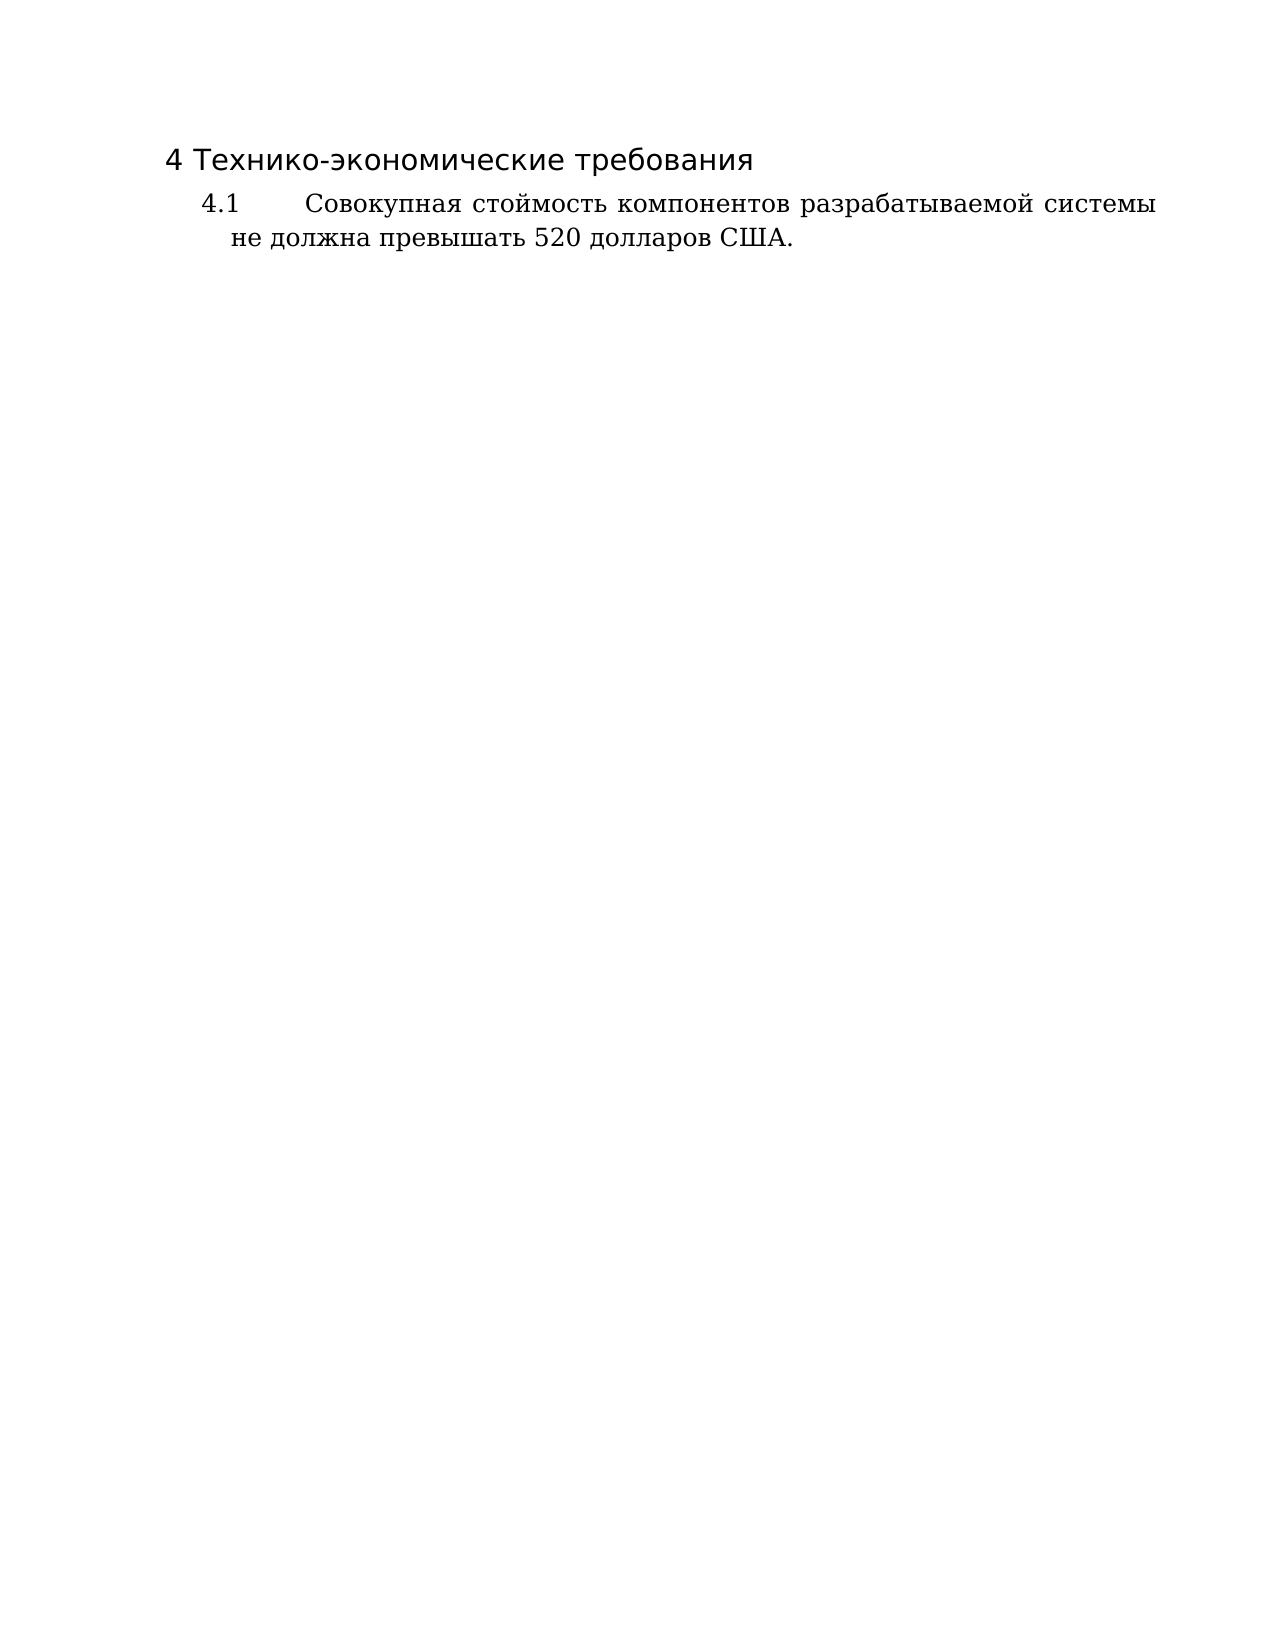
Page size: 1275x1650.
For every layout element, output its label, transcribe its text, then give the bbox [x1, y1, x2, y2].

subtitle Технико-экономические требования [156, 143, 1157, 177]
list Совокупная стоймость компонентов разрабатываемой системы не должна превышать 520 долларов США. [193, 189, 1157, 252]
